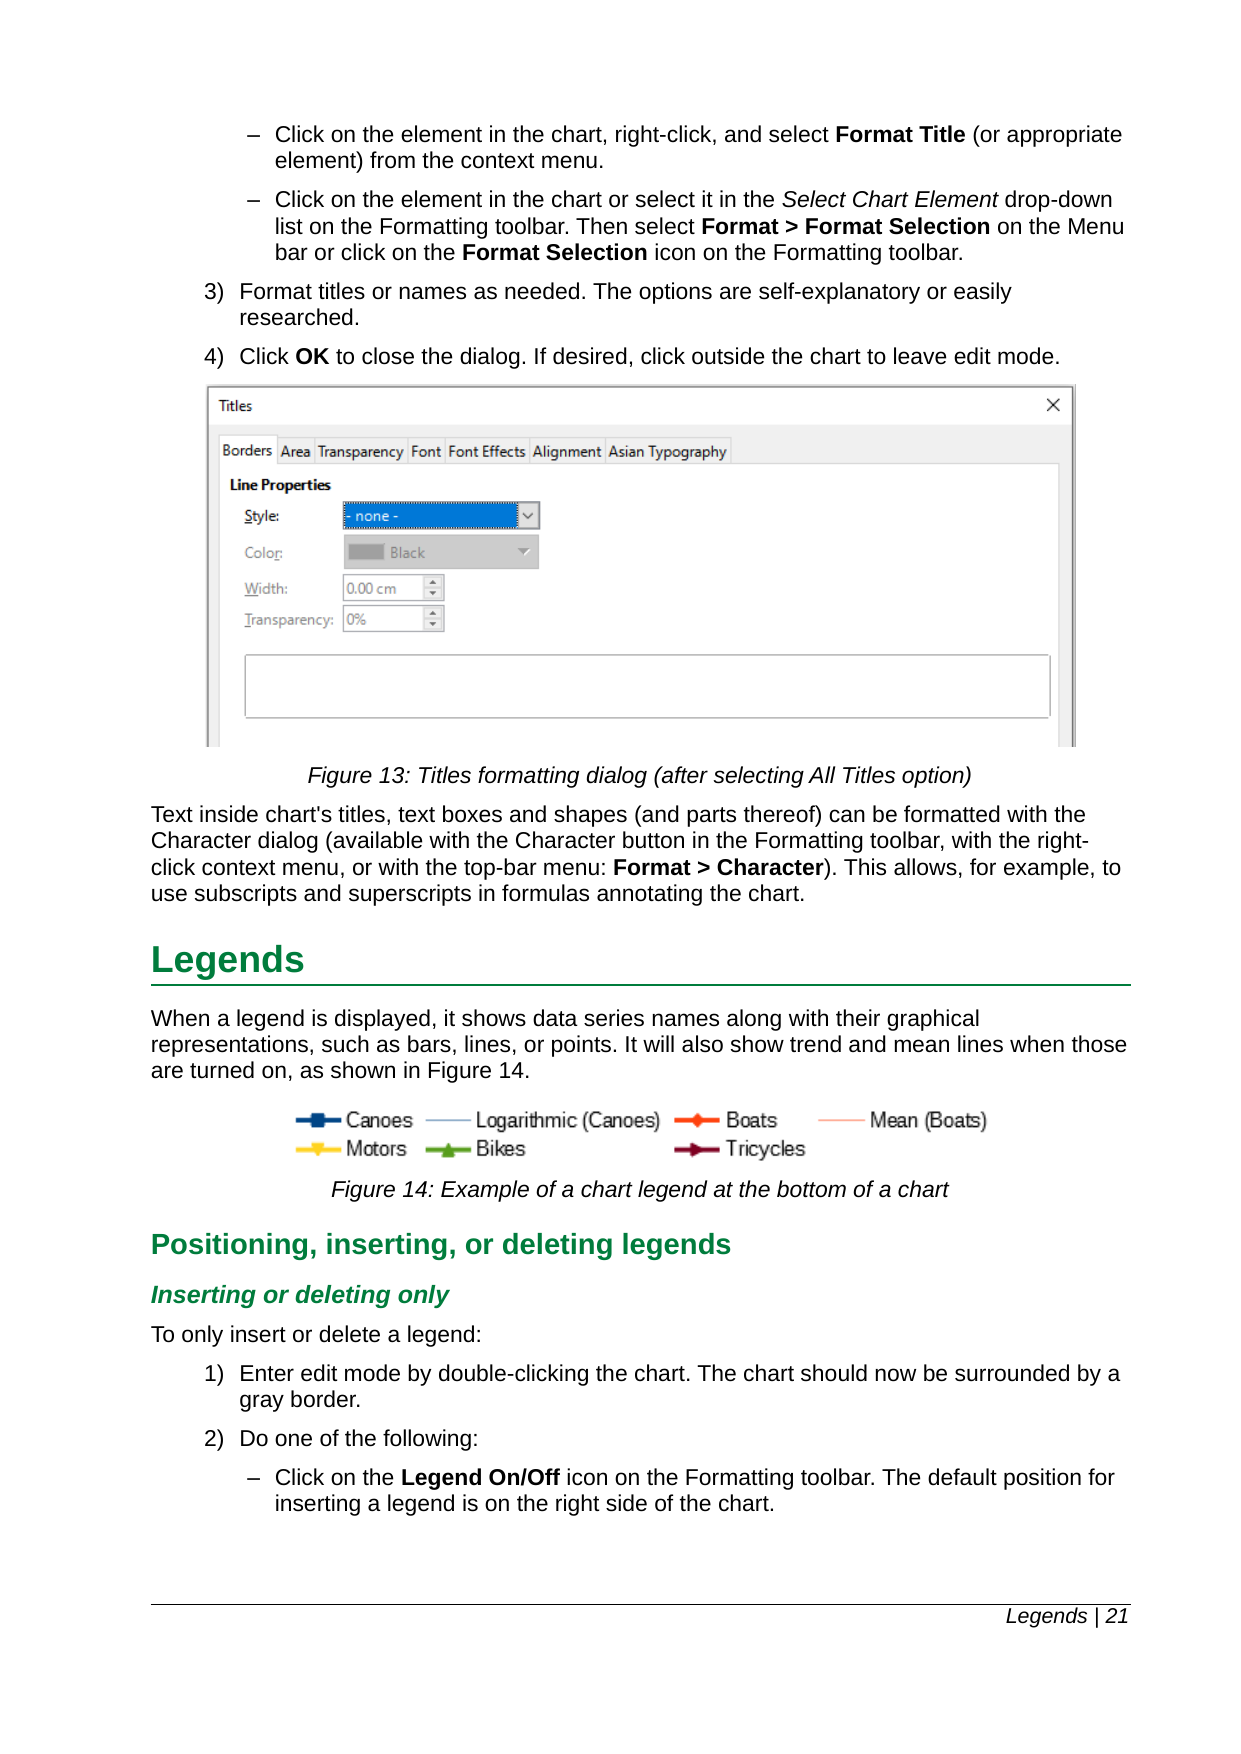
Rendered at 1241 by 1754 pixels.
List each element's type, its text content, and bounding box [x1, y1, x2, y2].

list Do one of the following: [224, 1425, 1131, 1451]
list Click on the element in the chart, right-click, and select Format Title (or appropriate element) from the context menu. [260, 121, 1131, 174]
picture [205, 384, 1077, 747]
text When a legend is displayed, it shows data series names along with their graphical representations, such as bars, lines, or points. It will also show trend and mean lines when those are turned on, as shown in Figure 14. [151, 1004, 1131, 1084]
list Click on the element in the chart or select it in the Select Chart Element drop-down list on the Formatting toolbar. Then select Format > Format Selection on the Menu bar or click on the Format Selection icon on the Formatting toolbar. [260, 186, 1131, 265]
picture [279, 1096, 1003, 1164]
text Figure 13: Titles formatting dialog (after selecting All Titles option) [203, 762, 1079, 788]
list Click on the Legend On/Off icon on the Formatting toolbar. The default position for inserting a legend is on the right side of the chart. [260, 1464, 1131, 1517]
subtitle Inserting or deleting only [151, 1280, 1131, 1309]
subtitle Positioning, inserting, or deleting legends [151, 1227, 1131, 1260]
list To only insert or delete a legend: [151, 1321, 1131, 1347]
text Figure 14: Example of a chart legend at the bottom of a chart [279, 1176, 1003, 1202]
list Click OK to close the dialog. If desired, click outside the chart to leave edit mode. [224, 343, 1131, 369]
list Enter edit mode by double-clicking the chart. The chart should now be surrounded by a gray border. [224, 1360, 1131, 1413]
list Format titles or names as needed. The options are self-explanatory or easily researched. [224, 278, 1131, 331]
text Text inside chart's titles, text boxes and shapes (and parts thereof) can be formatted with the Character dialog (available with the Character button in the Formatting toolbar, with the right-click context menu, or with the top-bar menu: Format > Character). This allows, for example, to use subscripts and superscripts in formulas annotating the chart. [151, 801, 1131, 906]
subtitle Legends [151, 938, 1131, 984]
